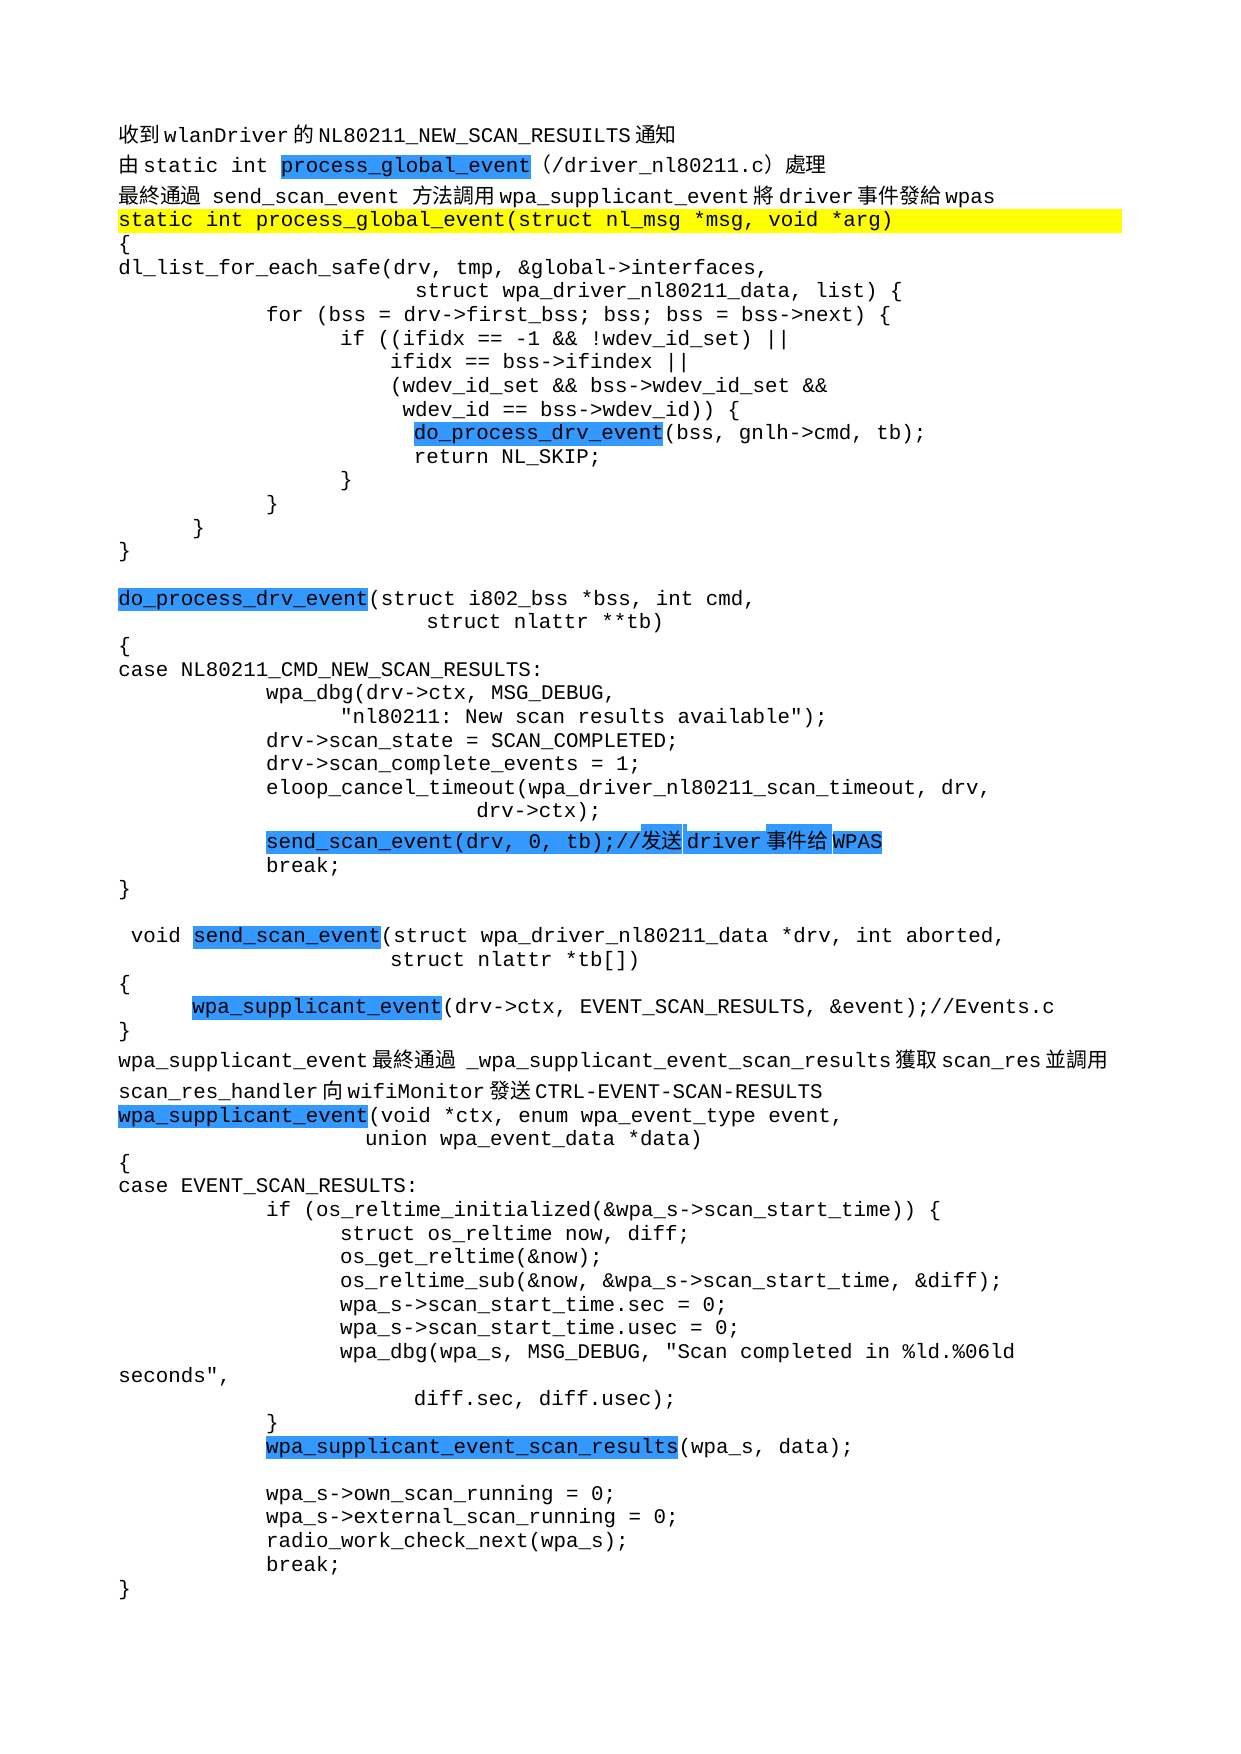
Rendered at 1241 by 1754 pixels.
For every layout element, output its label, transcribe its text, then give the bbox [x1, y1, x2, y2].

text wdev_id == bss->wdev_id)) { [118, 398, 1122, 422]
text 最終通過 send_scan_event 方法調用wpa_supplicant_event將driver事件發給wpas [118, 179, 1122, 209]
text wpa_s->external_scan_running = 0; [118, 1507, 1122, 1530]
text wpa_supplicant_event(drv->ctx, EVENT_SCAN_RESULTS, &event);//Events.c [118, 996, 1122, 1020]
text } [118, 540, 1122, 564]
text ifidx == bss->ifindex || [118, 351, 1122, 375]
text struct wpa_driver_nl80211_data, list) { [118, 280, 1122, 304]
text wpa_supplicant_event最終通過 _wpa_supplicant_event_scan_results獲取scan_res並調用scan_res_handler向wifiMonitor發送CTRL-EVENT-SCAN-RESULTS [118, 1044, 1122, 1104]
text diff.sec, diff.usec); [118, 1388, 1122, 1412]
text case NL80211_CMD_NEW_SCAN_RESULTS: [118, 659, 1122, 682]
text 由static int process_global_event（/driver_nl80211.c）處理 [118, 148, 1122, 179]
text static int process_global_event(struct nl_msg *msg, void *arg) [118, 209, 1122, 233]
text } [118, 517, 1122, 540]
text return NL_SKIP; [118, 446, 1122, 469]
text wpa_dbg(drv->ctx, MSG_DEBUG, [118, 682, 1122, 706]
text } [118, 469, 1122, 493]
text union wpa_event_data *data) [118, 1128, 1122, 1152]
text { [118, 233, 1122, 257]
text } [118, 1412, 1122, 1436]
text do_process_drv_event(bss, gnlh->cmd, tb); [118, 422, 1122, 446]
text wpa_s->own_scan_running = 0; [118, 1483, 1122, 1507]
text send_scan_event(drv, 0, tb);//发送driver事件给WPAS [118, 824, 1122, 854]
text os_get_reltime(&now); [118, 1246, 1122, 1270]
text case EVENT_SCAN_RESULTS: [118, 1176, 1122, 1199]
text do_process_drv_event(struct i802_bss *bss, int cmd, [118, 588, 1122, 611]
text break; [118, 1554, 1122, 1577]
text { [118, 1152, 1122, 1176]
text dl_list_for_each_safe(drv, tmp, &global->interfaces, [118, 257, 1122, 280]
text struct os_reltime now, diff; [118, 1223, 1122, 1246]
text eloop_cancel_timeout(wpa_driver_nl80211_scan_timeout, drv, [118, 777, 1122, 801]
text break; [118, 854, 1122, 878]
text void send_scan_event(struct wpa_driver_nl80211_data *drv, int aborted, [118, 926, 1122, 949]
text if (os_reltime_initialized(&wpa_s->scan_start_time)) { [118, 1199, 1122, 1223]
text } [118, 1020, 1122, 1044]
text 收到wlanDriver的NL80211_NEW_SCAN_RESUILTS通知 [118, 118, 1122, 148]
text "nl80211: New scan results available"); [118, 706, 1122, 729]
text wpa_supplicant_event(void *ctx, enum wpa_event_type event, [118, 1104, 1122, 1128]
text drv->scan_state = SCAN_COMPLETED; [118, 729, 1122, 753]
text } [118, 493, 1122, 517]
text radio_work_check_next(wpa_s); [118, 1530, 1122, 1554]
text struct nlattr **tb) [118, 611, 1122, 635]
text os_reltime_sub(&now, &wpa_s->scan_start_time, &diff); [118, 1270, 1122, 1294]
text wpa_s->scan_start_time.sec = 0; [118, 1294, 1122, 1317]
text { [118, 973, 1122, 996]
text struct nlattr *tb[]) [118, 949, 1122, 973]
text wpa_s->scan_start_time.usec = 0; [118, 1317, 1122, 1341]
text if ((ifidx == -1 && !wdev_id_set) || [118, 328, 1122, 351]
text wpa_supplicant_event_scan_results(wpa_s, data); [118, 1436, 1122, 1459]
text } [118, 1577, 1122, 1601]
text } [118, 878, 1122, 902]
text (wdev_id_set && bss->wdev_id_set && [118, 375, 1122, 398]
text drv->ctx); [118, 801, 1122, 824]
text drv->scan_complete_events = 1; [118, 753, 1122, 777]
text { [118, 635, 1122, 659]
text wpa_dbg(wpa_s, MSG_DEBUG, "Scan completed in %ld.%06ld seconds", [118, 1341, 1122, 1388]
text for (bss = drv->first_bss; bss; bss = bss->next) { [118, 304, 1122, 328]
